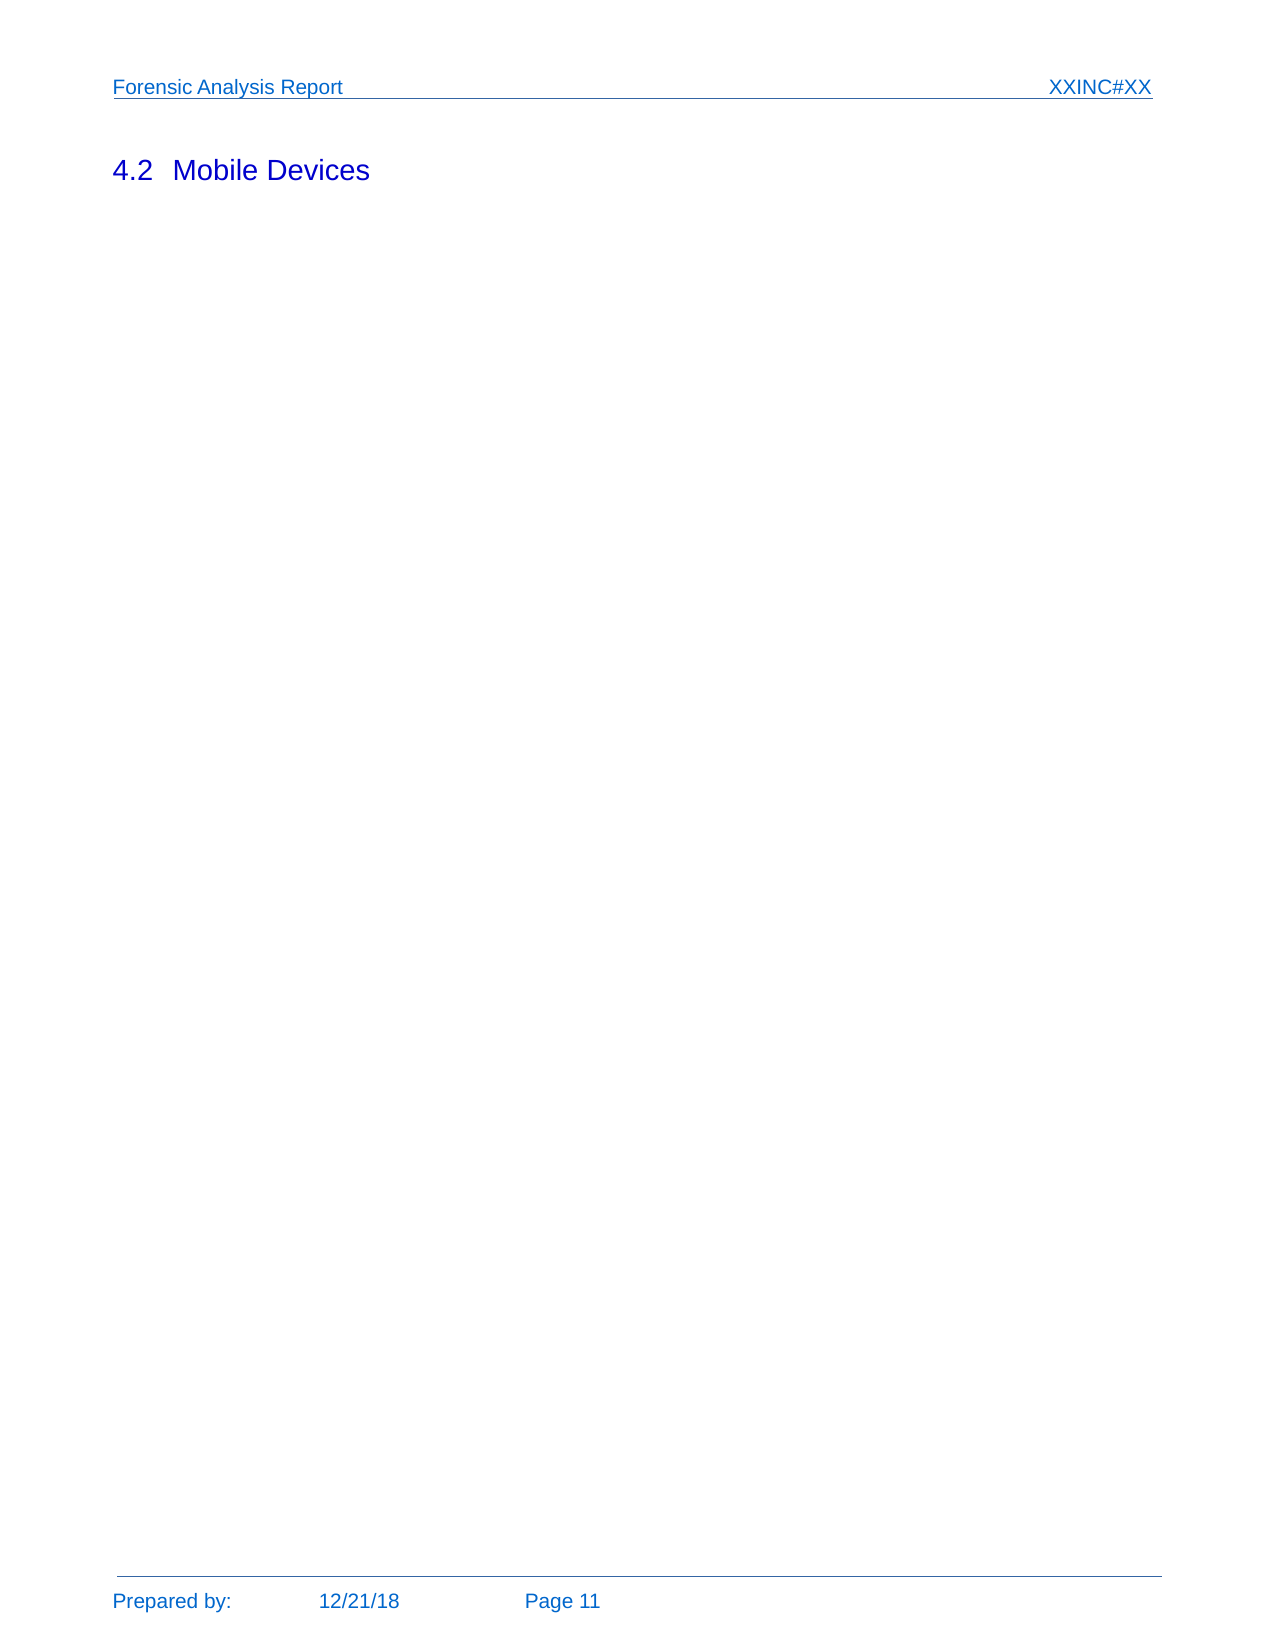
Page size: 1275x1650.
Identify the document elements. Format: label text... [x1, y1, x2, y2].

subtitle Mobile Devices [112, 153, 1162, 187]
